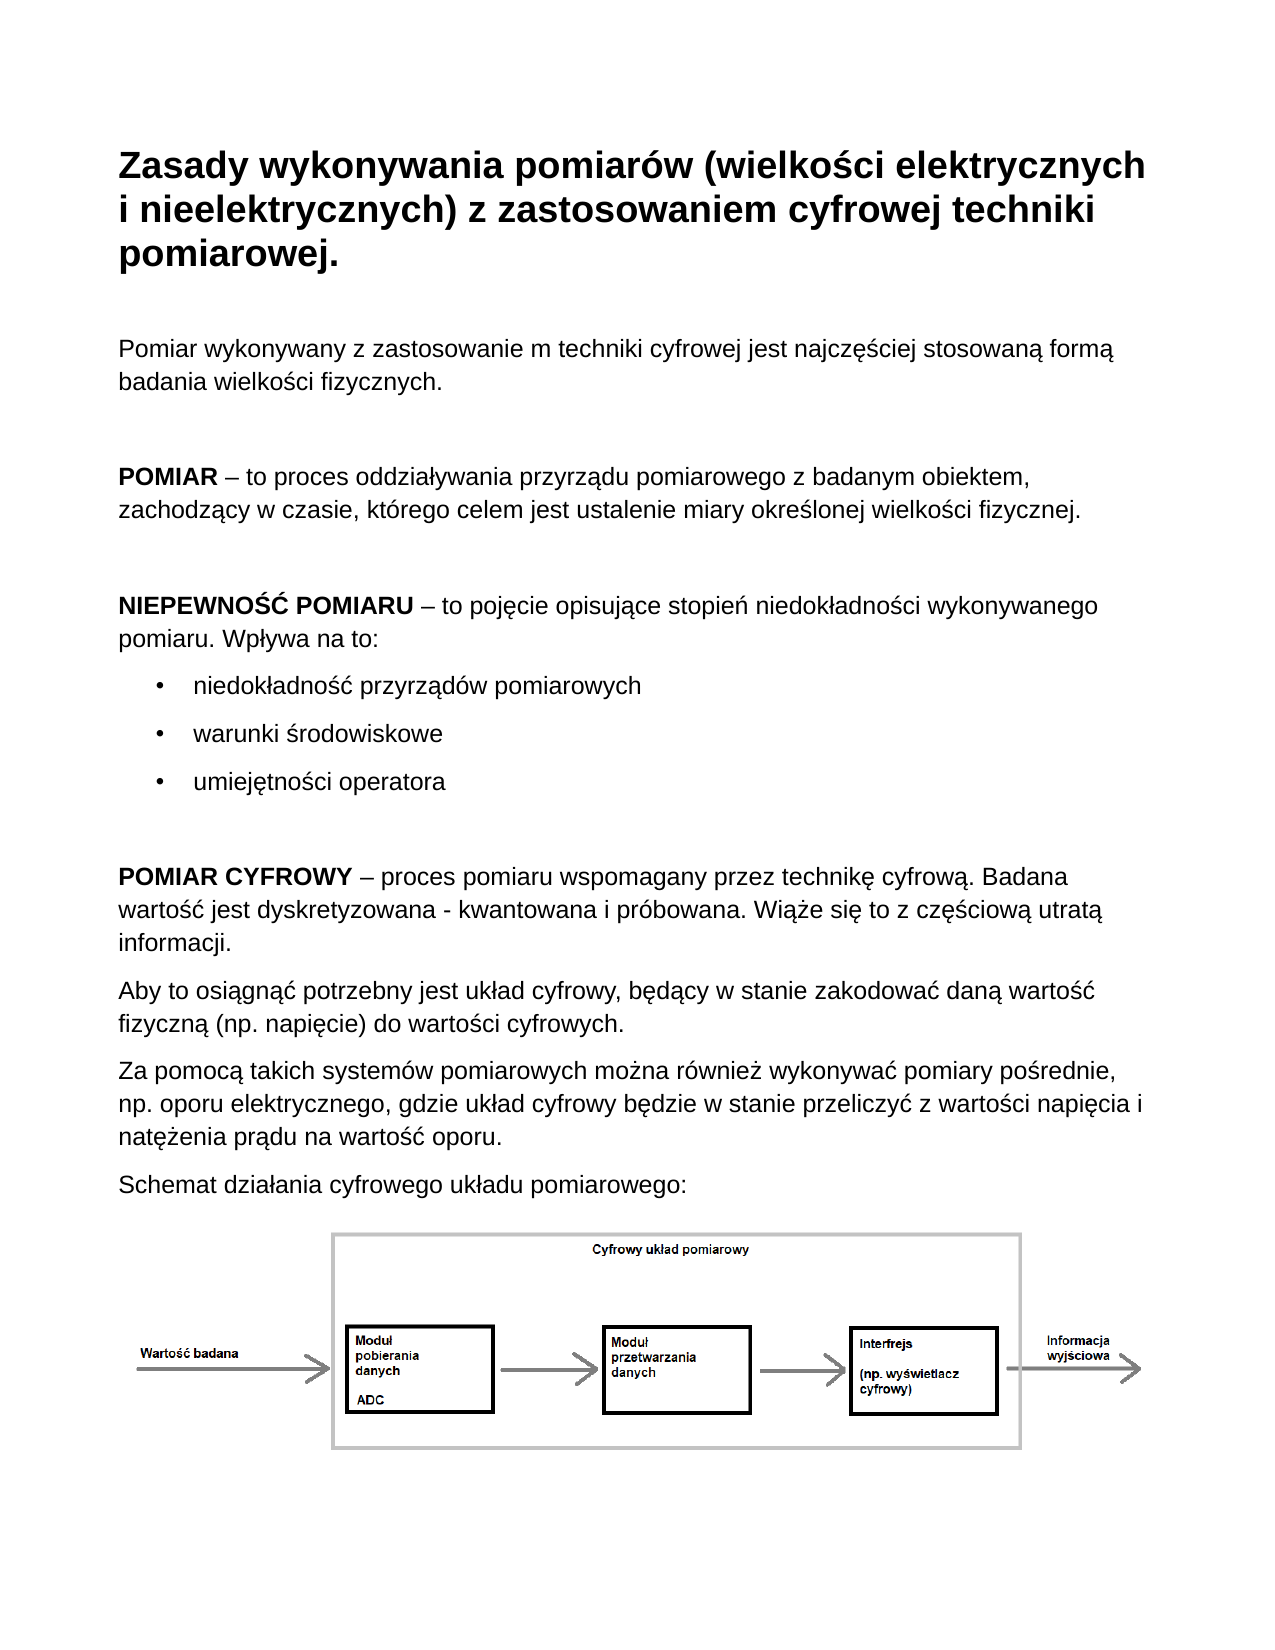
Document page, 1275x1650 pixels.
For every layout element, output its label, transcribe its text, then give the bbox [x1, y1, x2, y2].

text POMIAR – to proces oddziaływania przyrządu pomiarowego z badanym obiektem, zachodzący w czasie, którego celem jest ustalenie miary określonej wielkości fizycznej. [118, 462, 1157, 524]
text Schemat działania cyfrowego układu pomiarowego: [118, 1170, 1157, 1199]
list warunki środowiskowe [156, 719, 1157, 748]
text NIEPEWNOŚĆ POMIARU – to pojęcie opisujące stopień niedokładności wykonywanego pomiaru. Wpływa na to: [118, 591, 1157, 652]
list niedokładność przyrządów pomiarowych [156, 671, 1157, 700]
list umiejętności operatora [156, 767, 1157, 796]
text Pomiar wykonywany z zastosowanie m techniki cyfrowej jest najczęściej stosowaną formą badania wielkości fizycznych. [118, 334, 1157, 396]
picture [118, 1217, 1157, 1466]
subtitle Zasady wykonywania pomiarów (wielkości elektrycznych i nieelektrycznych) z zastosowaniem cyfrowej techniki pomiarowej. [118, 143, 1157, 274]
text Aby to osiągnąć potrzebny jest układ cyfrowy, będący w stanie zakodować daną wartość fizyczną (np. napięcie) do wartości cyfrowych. [118, 976, 1157, 1037]
text Za pomocą takich systemów pomiarowych można również wykonywać pomiary pośrednie, np. oporu elektrycznego, gdzie układ cyfrowy będzie w stanie przeliczyć z wartości napięcia i natężenia prądu na wartość oporu. [118, 1056, 1157, 1151]
text POMIAR CYFROWY – proces pomiaru wspomagany przez technikę cyfrową. Badana wartość jest dyskretyzowana - kwantowana i próbowana. Wiąże się to z częściową utratą informacji. [118, 862, 1157, 957]
